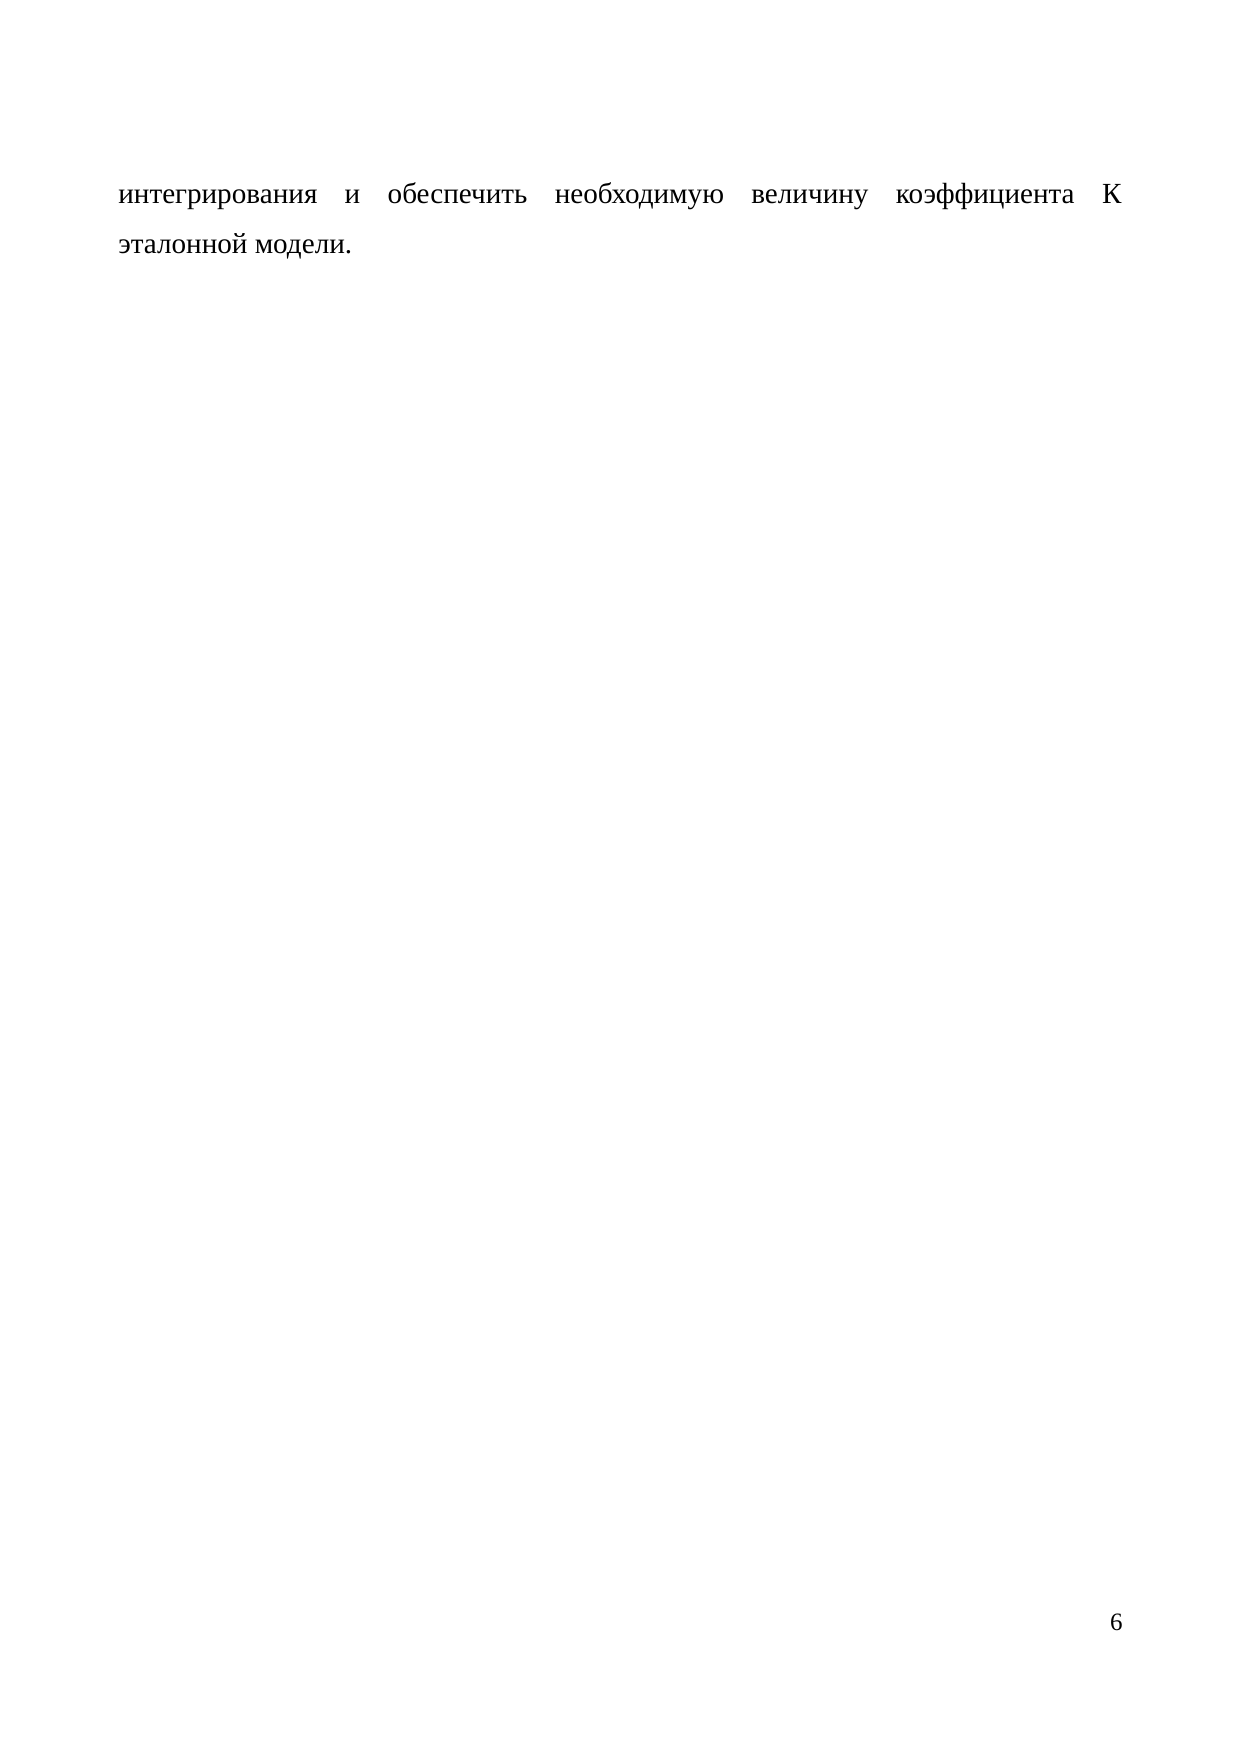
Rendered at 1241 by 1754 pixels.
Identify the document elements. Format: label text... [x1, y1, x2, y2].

text интегрирования и обеспечить необходимую величину коэффициента К эталонной модели. [118, 176, 1122, 260]
